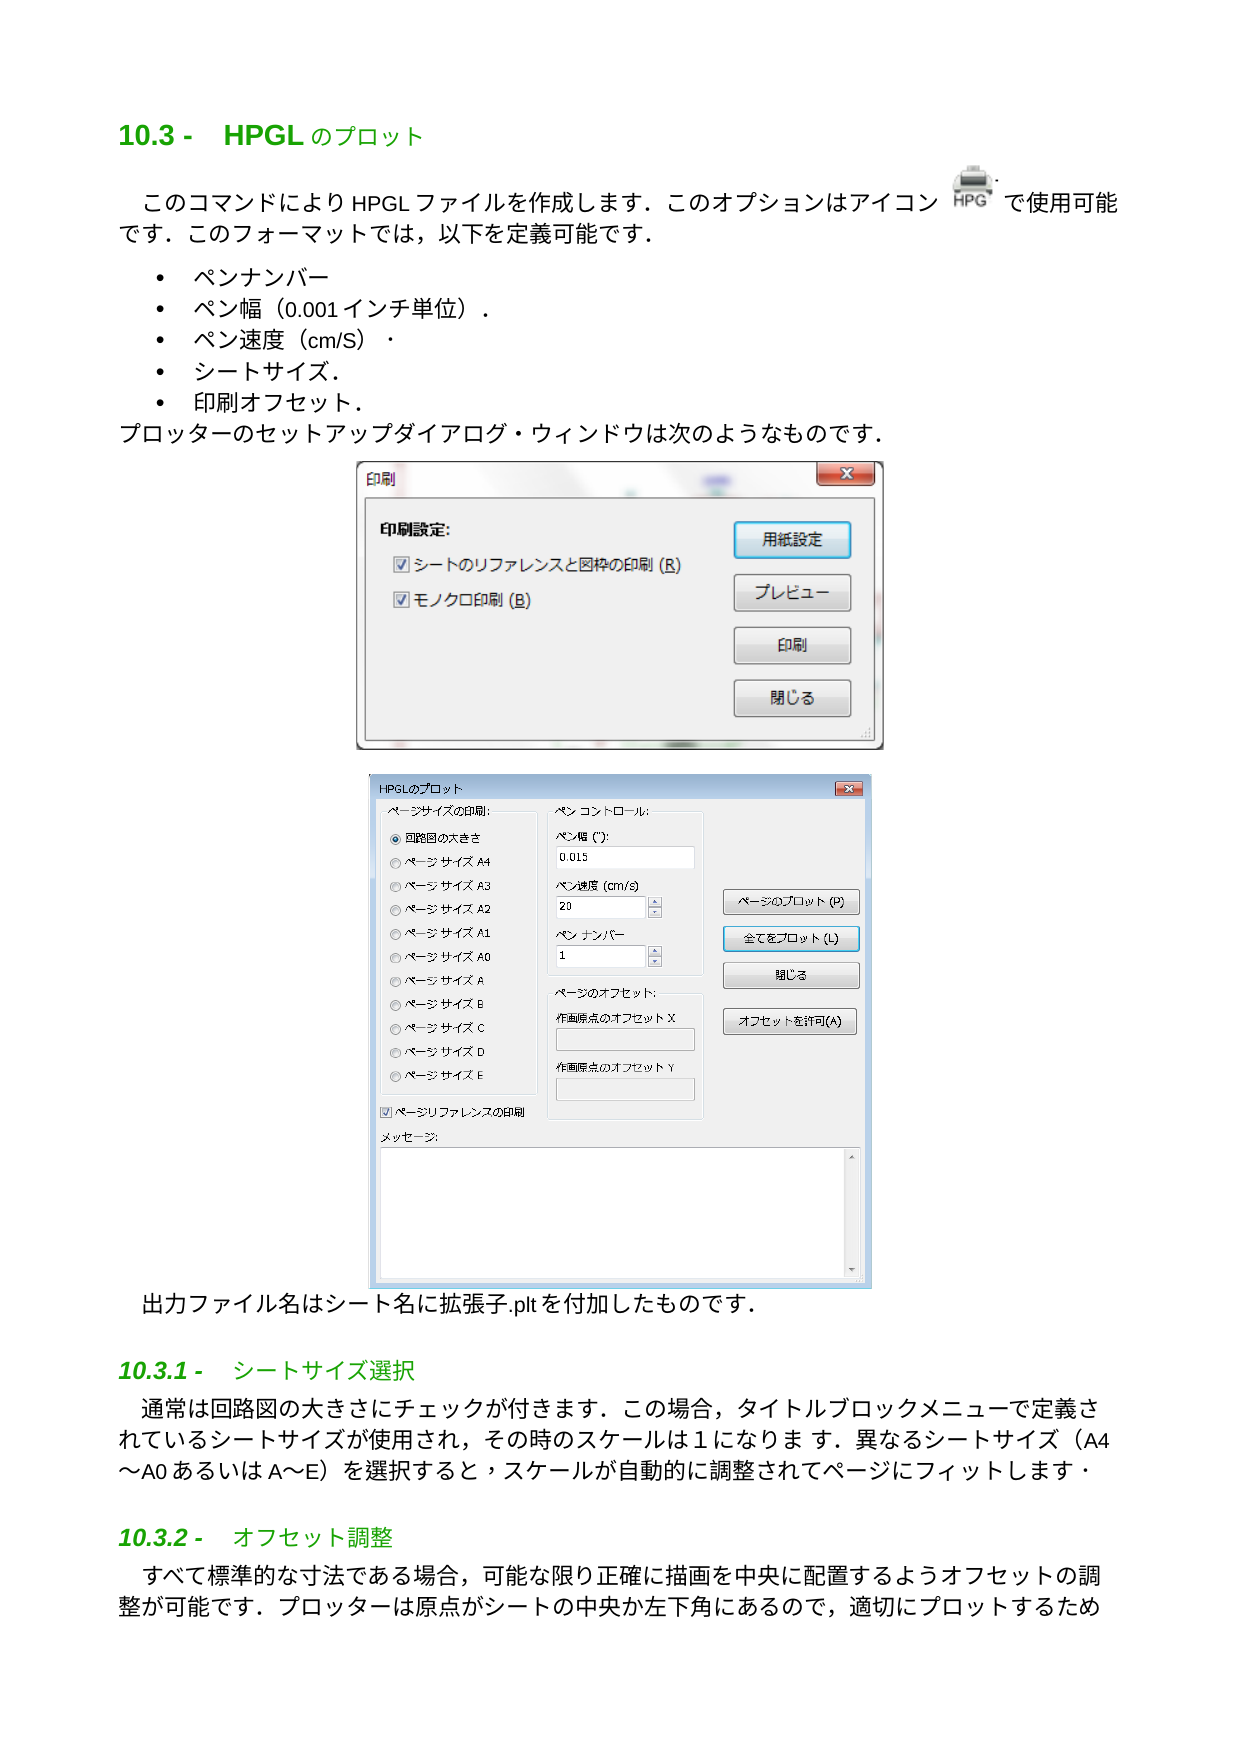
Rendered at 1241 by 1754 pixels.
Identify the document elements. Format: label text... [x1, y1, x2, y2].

subtitle オフセット調整 [118, 1522, 1122, 1553]
list ペンナンバー [156, 262, 1122, 293]
subtitle HPGLのプロット [118, 118, 1122, 152]
text プロッターのセットアップダイアログ・ウィンドウは次のようなものです． [118, 418, 1122, 449]
subtitle シートサイズ選択 [118, 1355, 1122, 1386]
list ペン幅（0.001インチ単位）． [156, 293, 1122, 324]
picture [368, 774, 872, 1289]
text 通常は回路図の大きさにチェックが付きます．この場合，タイトルブロックメニューで定義されているシートサイズが使用され，その時のスケールは１になりま す．異なるシートサイズ（A4～A0あるいはA～E）を選択すると，スケールが自動的に調整されてページにフィットします． [118, 1393, 1122, 1486]
picture [356, 461, 884, 750]
list ペン速度（cm/S）． [156, 324, 1122, 356]
text このコマンドによりHPGLファイルを作成します．このオプションはアイコン で使用可能です．このフォーマットでは，以下を定義可能です． [118, 165, 1122, 249]
text 出力ファイル名はシート名に拡張子.pltを付加したものです． [118, 774, 1122, 1319]
text すべて標準的な寸法である場合，可能な限り正確に描画を中央に配置するようオフセットの調整が可能です．プロッターは原点がシートの中央か左下角にあるので，適切にプロットするため [118, 1560, 1122, 1622]
picture [945, 164, 999, 212]
list 印刷オフセット． [156, 387, 1122, 418]
list シートサイズ． [156, 356, 1122, 387]
